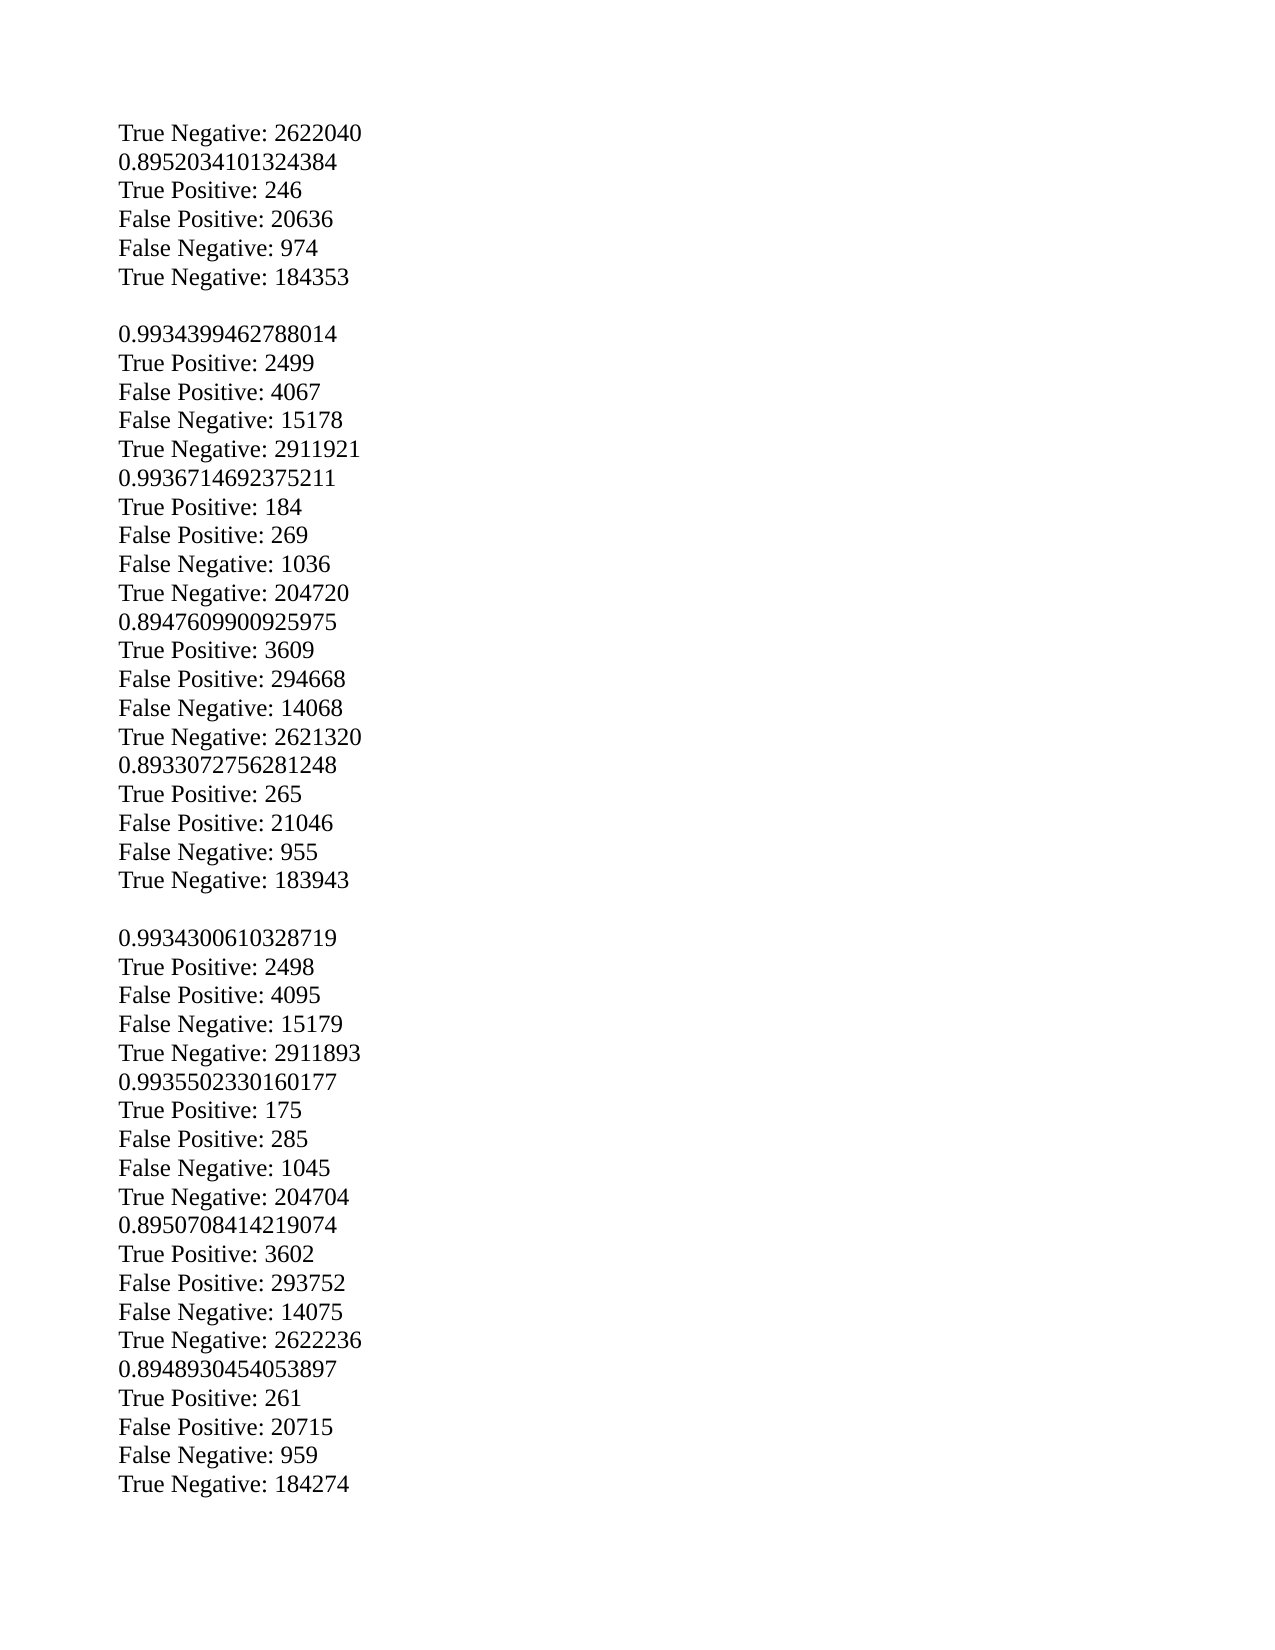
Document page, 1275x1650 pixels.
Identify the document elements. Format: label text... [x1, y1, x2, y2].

text True Positive: 2499 [118, 348, 1157, 377]
text False Negative: 1045 [118, 1153, 1157, 1182]
text True Negative: 2622236 [118, 1326, 1157, 1354]
text True Positive: 3602 [118, 1239, 1157, 1268]
text False Negative: 974 [118, 233, 1157, 262]
text False Negative: 1036 [118, 549, 1157, 578]
text 0.9934399462788014 [118, 319, 1157, 348]
text 0.9935502330160177 [118, 1067, 1157, 1096]
text False Negative: 14075 [118, 1297, 1157, 1326]
text True Negative: 2911893 [118, 1038, 1157, 1067]
text True Negative: 2622040 [118, 118, 1157, 147]
text True Positive: 184 [118, 492, 1157, 521]
text False Positive: 4095 [118, 981, 1157, 1009]
text False Negative: 959 [118, 1441, 1157, 1469]
text True Negative: 204720 [118, 578, 1157, 607]
text True Negative: 184274 [118, 1469, 1157, 1498]
text False Negative: 15179 [118, 1009, 1157, 1038]
text True Positive: 261 [118, 1383, 1157, 1412]
text 0.8933072756281248 [118, 751, 1157, 779]
text False Positive: 20715 [118, 1412, 1157, 1441]
text True Positive: 246 [118, 176, 1157, 204]
text False Negative: 15178 [118, 406, 1157, 434]
text 0.9934300610328719 [118, 923, 1157, 952]
text False Positive: 285 [118, 1124, 1157, 1153]
text 0.8948930454053897 [118, 1354, 1157, 1383]
text True Negative: 204704 [118, 1182, 1157, 1211]
text True Positive: 2498 [118, 952, 1157, 981]
text 0.9936714692375211 [118, 463, 1157, 492]
text True Negative: 184353 [118, 262, 1157, 291]
text False Negative: 955 [118, 837, 1157, 866]
text 0.8950708414219074 [118, 1211, 1157, 1239]
text True Negative: 2621320 [118, 722, 1157, 751]
text False Negative: 14068 [118, 693, 1157, 722]
text False Positive: 4067 [118, 377, 1157, 406]
text True Positive: 265 [118, 779, 1157, 808]
text 0.8952034101324384 [118, 147, 1157, 176]
text True Positive: 175 [118, 1096, 1157, 1124]
text True Positive: 3609 [118, 636, 1157, 664]
text True Negative: 183943 [118, 866, 1157, 894]
text False Positive: 269 [118, 521, 1157, 549]
text False Positive: 20636 [118, 204, 1157, 233]
text True Negative: 2911921 [118, 434, 1157, 463]
text 0.8947609900925975 [118, 607, 1157, 636]
text False Positive: 294668 [118, 664, 1157, 693]
text False Positive: 293752 [118, 1268, 1157, 1297]
text False Positive: 21046 [118, 808, 1157, 837]
